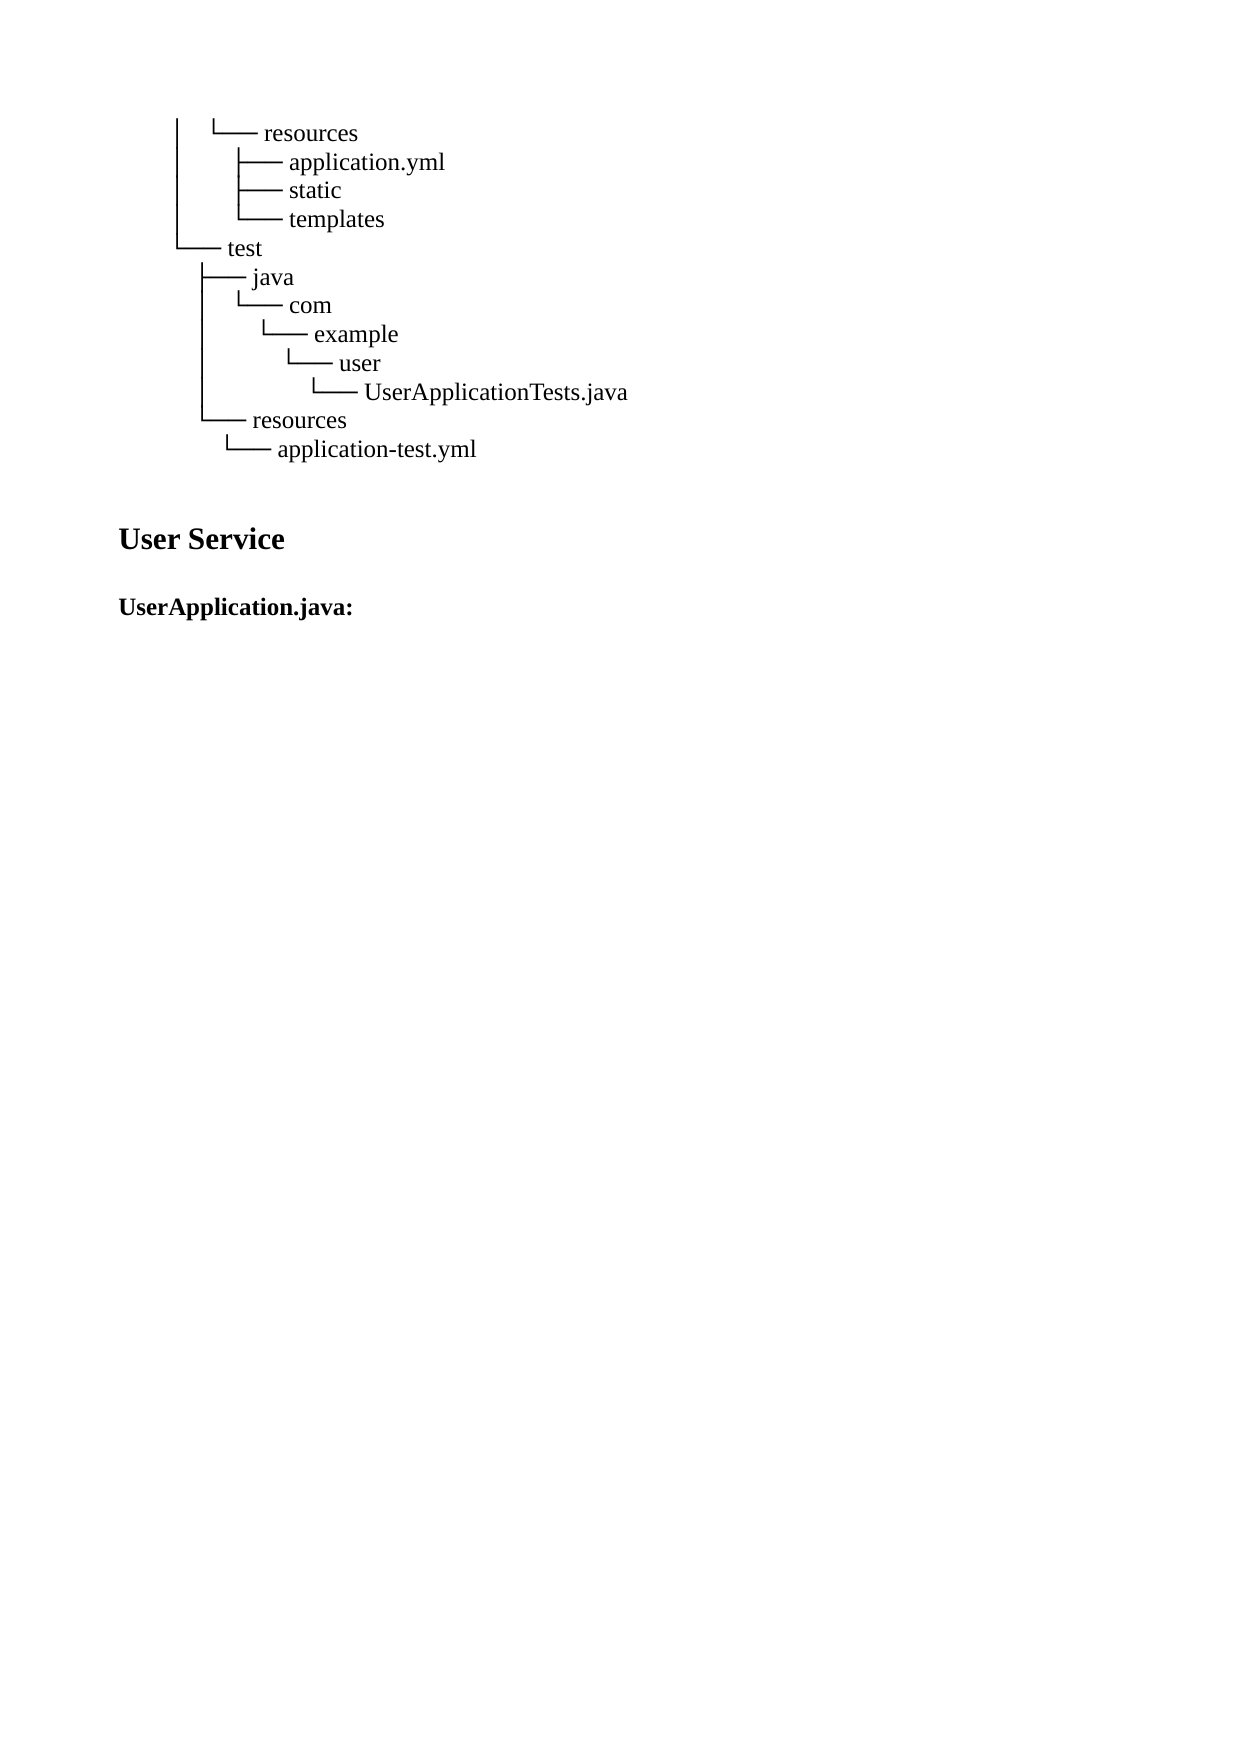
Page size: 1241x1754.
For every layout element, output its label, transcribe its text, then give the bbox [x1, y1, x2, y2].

text └── test [118, 233, 1122, 262]
text │ └── UserApplicationTests.java [203, 377, 1122, 406]
text │ └── user [203, 348, 1122, 377]
text │ └── com [118, 291, 201, 319]
text │ ├── application.yml [178, 147, 237, 176]
text │ ├── application.yml [239, 147, 1122, 176]
text │ └── resources [178, 118, 1122, 147]
text │ └── user [118, 348, 201, 377]
text │ ├── static [178, 176, 237, 204]
text │ └── resources [118, 118, 176, 147]
text UserApplication.java: [118, 592, 1122, 621]
text User Service [118, 521, 1122, 557]
text └── application-test.yml [118, 434, 1122, 463]
text │ └── UserApplicationTests.java [118, 377, 201, 406]
text │ └── templates [118, 204, 176, 233]
text │ └── example [203, 319, 1122, 348]
text ├── java [118, 262, 201, 291]
text └── resources [118, 406, 1122, 434]
text │ ├── application.yml [118, 147, 176, 176]
text │ └── templates [178, 204, 1122, 233]
text │ ├── static [239, 176, 1122, 204]
text │ ├── static [118, 176, 176, 204]
text │ └── example [118, 319, 201, 348]
text │ └── com [203, 291, 1122, 319]
text ├── java [203, 262, 1122, 291]
